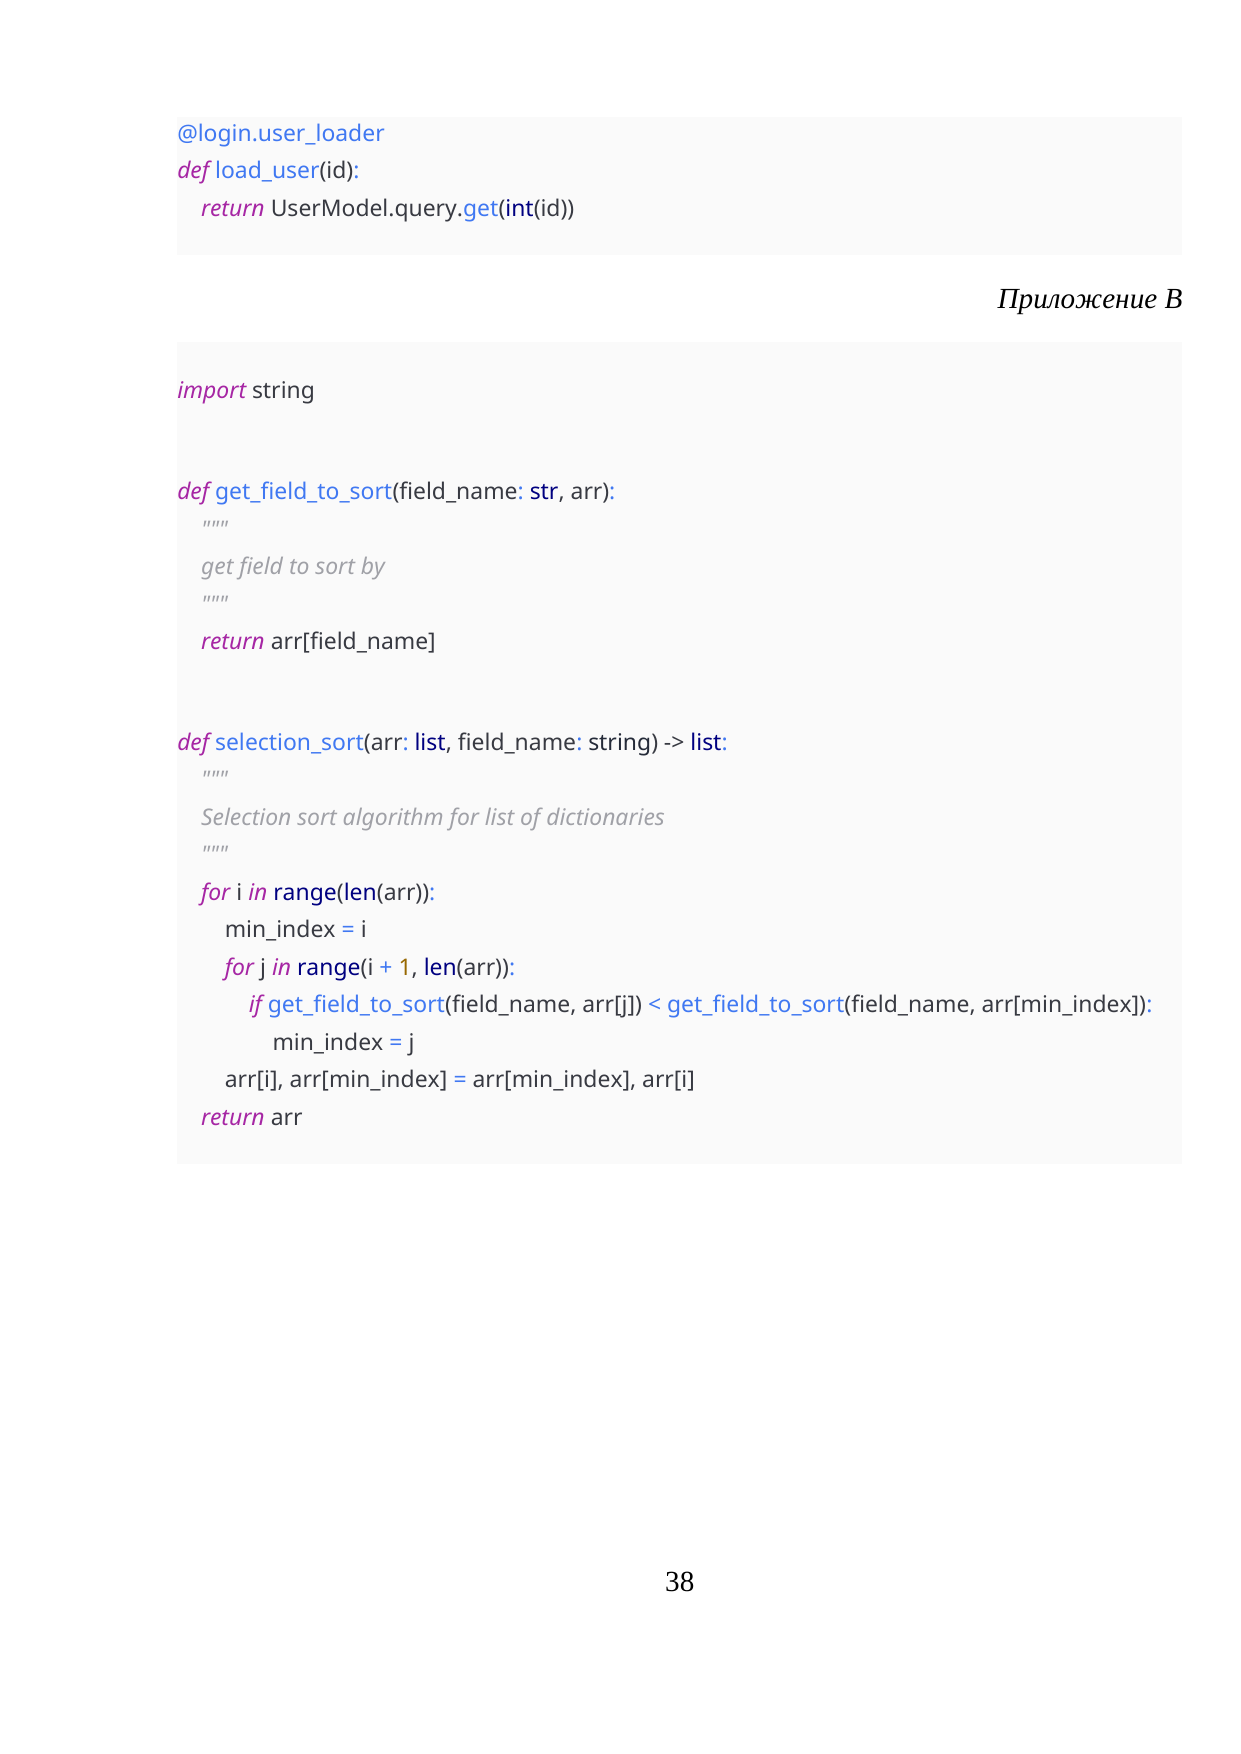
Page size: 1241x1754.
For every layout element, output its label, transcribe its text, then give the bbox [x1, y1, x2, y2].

text @login.user_loader def load_user(id): return UserModel.query.get(int(id)) [177, 117, 1182, 255]
text import string def get_field_to_sort(field_name: str, arr): """ get field to sort by """ return arr[field_name] def selection_sort(arr: list, field_name: string) -> list: """ Selection sort algorithm for list of dictionaries """ for i in range(len(arr)): min_index = i for j in range(i + 1, len(arr)): if get_field_to_sort(field_name, arr[j]) < get_field_to_sort(field_name, arr[min_index]): min_index = j arr[i], arr[min_index] = arr[min_index], arr[i] return arr [177, 342, 1182, 1164]
text Приложение В [177, 281, 1182, 314]
